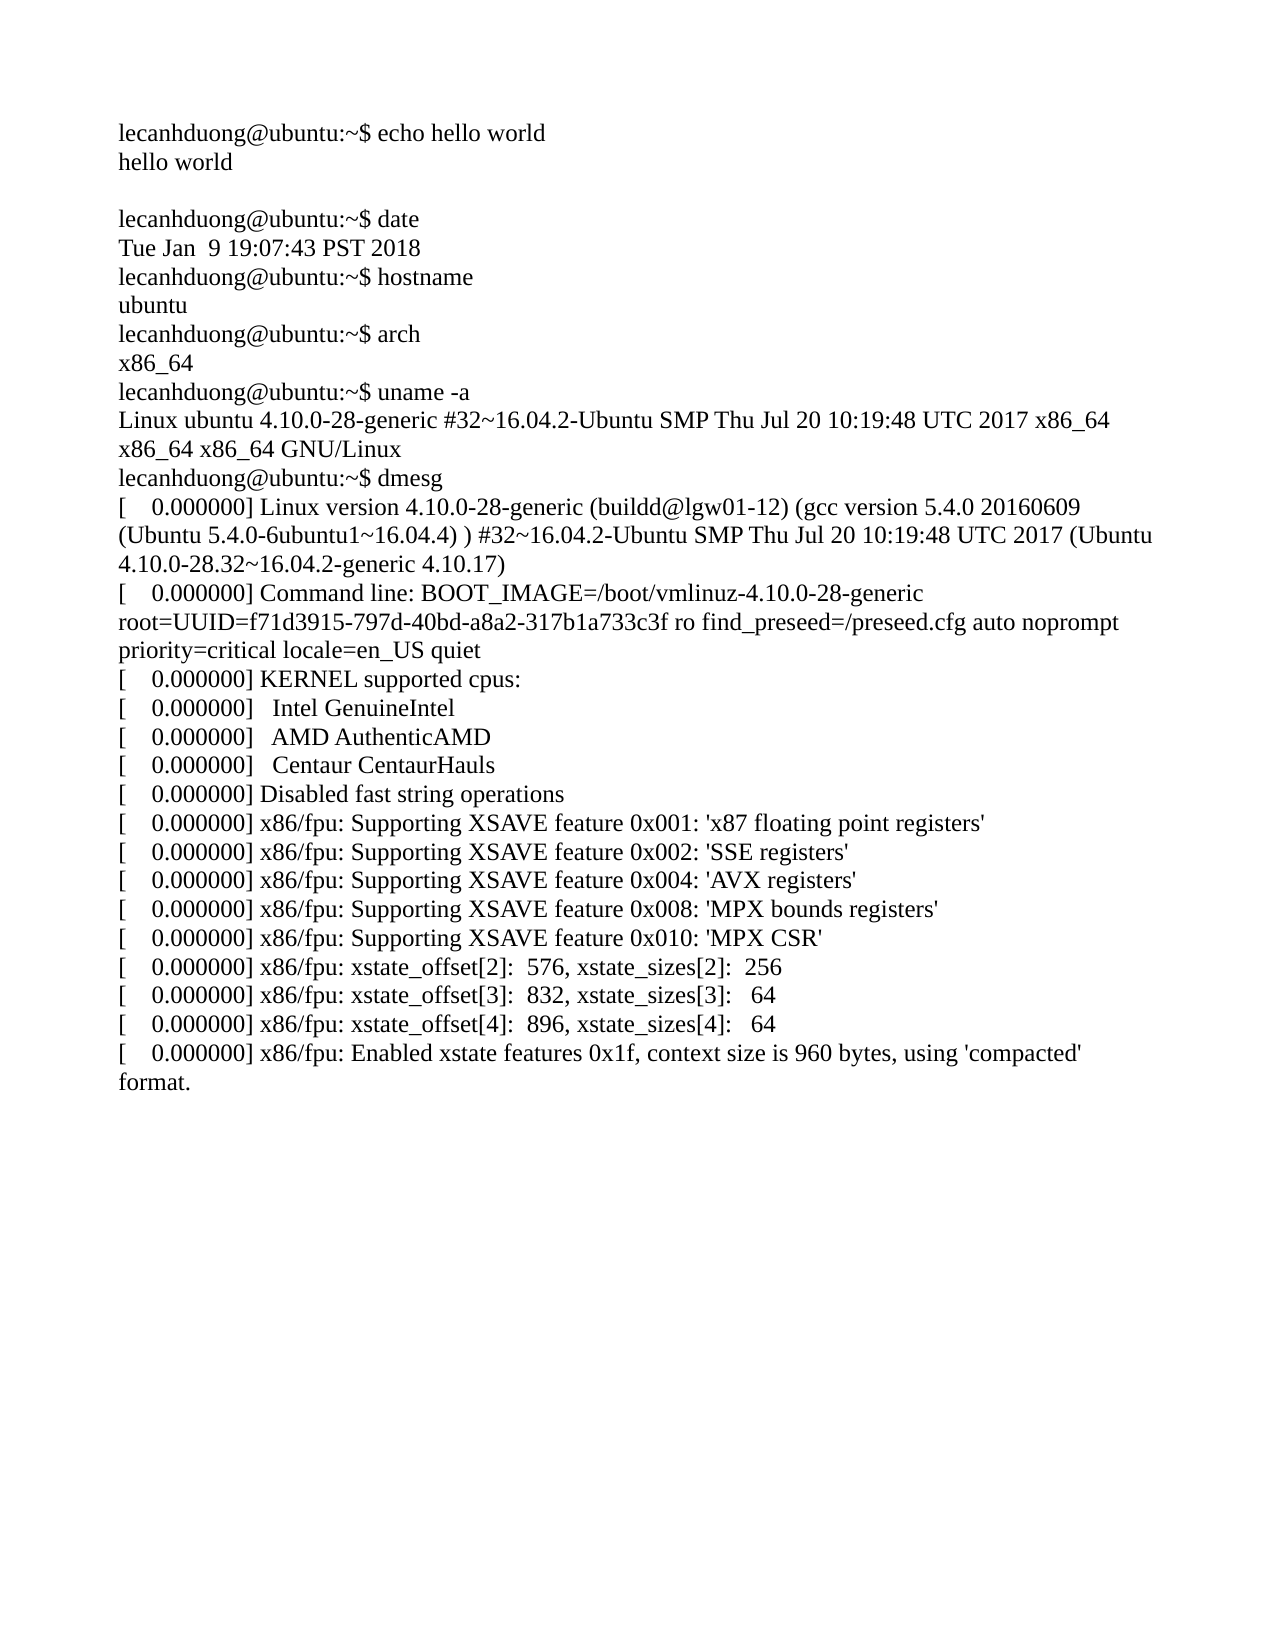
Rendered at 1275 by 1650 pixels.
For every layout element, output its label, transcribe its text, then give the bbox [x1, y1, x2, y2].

text [ 0.000000] x86/fpu: xstate_offset[2]: 576, xstate_sizes[2]: 256 [118, 952, 1157, 981]
text x86_64 [118, 348, 1157, 377]
text lecanhduong@ubuntu:~$ echo hello world [118, 118, 1157, 147]
text lecanhduong@ubuntu:~$ arch [118, 319, 1157, 348]
text [ 0.000000] AMD AuthenticAMD [118, 722, 1157, 751]
text ubuntu [118, 291, 1157, 319]
text hello world [118, 147, 1157, 176]
text lecanhduong@ubuntu:~$ hostname [118, 262, 1157, 291]
text lecanhduong@ubuntu:~$ dmesg [118, 463, 1157, 492]
text [ 0.000000] Centaur CentaurHauls [118, 751, 1157, 779]
text [ 0.000000] Command line: BOOT_IMAGE=/boot/vmlinuz-4.10.0-28-generic root=UUID=f71d3915-797d-40bd-a8a2-317b1a733c3f ro find_preseed=/preseed.cfg auto noprompt priority=critical locale=en_US quiet [118, 578, 1157, 664]
text [ 0.000000] x86/fpu: xstate_offset[4]: 896, xstate_sizes[4]: 64 [118, 1009, 1157, 1038]
text Linux ubuntu 4.10.0-28-generic #32~16.04.2-Ubuntu SMP Thu Jul 20 10:19:48 UTC 2017 x86_64 x86_64 x86_64 GNU/Linux [118, 406, 1157, 463]
text [ 0.000000] x86/fpu: Supporting XSAVE feature 0x002: 'SSE registers' [118, 837, 1157, 866]
text Tue Jan 9 19:07:43 PST 2018 [118, 233, 1157, 262]
text [ 0.000000] Intel GenuineIntel [118, 693, 1157, 722]
text [ 0.000000] x86/fpu: Supporting XSAVE feature 0x001: 'x87 floating point registers' [118, 808, 1157, 837]
text [ 0.000000] x86/fpu: xstate_offset[3]: 832, xstate_sizes[3]: 64 [118, 981, 1157, 1009]
text lecanhduong@ubuntu:~$ uname -a [118, 377, 1157, 406]
text [ 0.000000] Linux version 4.10.0-28-generic (buildd@lgw01-12) (gcc version 5.4.0 20160609 (Ubuntu 5.4.0-6ubuntu1~16.04.4) ) #32~16.04.2-Ubuntu SMP Thu Jul 20 10:19:48 UTC 2017 (Ubuntu 4.10.0-28.32~16.04.2-generic 4.10.17) [118, 492, 1157, 578]
text [ 0.000000] x86/fpu: Supporting XSAVE feature 0x008: 'MPX bounds registers' [118, 894, 1157, 923]
text [ 0.000000] x86/fpu: Supporting XSAVE feature 0x004: 'AVX registers' [118, 866, 1157, 894]
text [ 0.000000] Disabled fast string operations [118, 779, 1157, 808]
text [ 0.000000] x86/fpu: Enabled xstate features 0x1f, context size is 960 bytes, using 'compacted' format. [118, 1038, 1157, 1096]
text [ 0.000000] KERNEL supported cpus: [118, 664, 1157, 693]
text [ 0.000000] x86/fpu: Supporting XSAVE feature 0x010: 'MPX CSR' [118, 923, 1157, 952]
text lecanhduong@ubuntu:~$ date [118, 204, 1157, 233]
